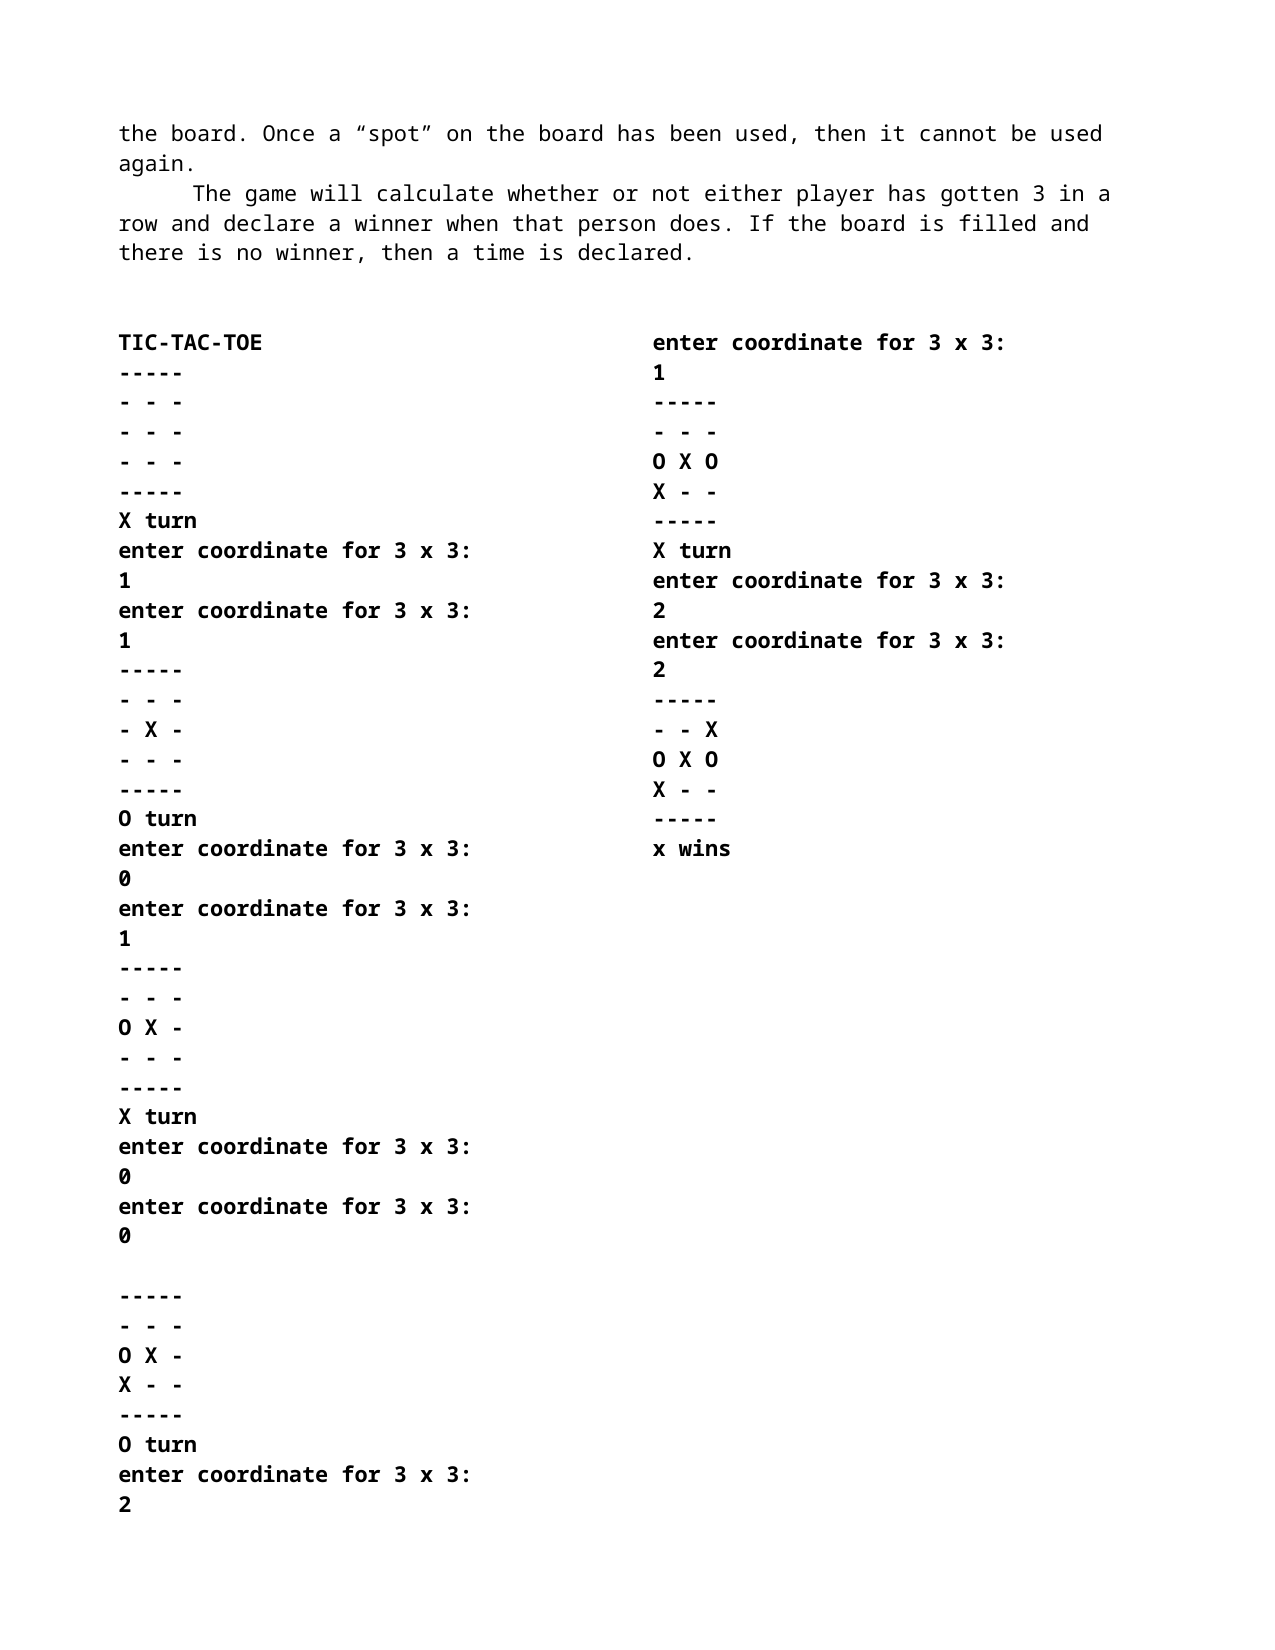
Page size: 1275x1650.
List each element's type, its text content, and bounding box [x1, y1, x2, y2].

text - - - [118, 982, 622, 1012]
text - - - [118, 416, 622, 446]
text enter coordinate for 3 x 3: [118, 1459, 622, 1488]
text 2 [652, 595, 1157, 624]
text enter coordinate for 3 x 3: [118, 595, 622, 624]
text 1 [118, 624, 622, 654]
text O X O [652, 744, 1157, 773]
text - X - [118, 714, 622, 744]
text X - - [652, 476, 1157, 505]
text ----- [118, 773, 622, 803]
text ----- [652, 386, 1157, 416]
text X turn [118, 1101, 622, 1131]
text 0 [118, 863, 622, 893]
text ----- [118, 654, 622, 684]
text x wins [652, 833, 1157, 863]
text 1 [118, 565, 622, 595]
text X - - [652, 773, 1157, 803]
text ----- [652, 505, 1157, 535]
text 0 [118, 1220, 622, 1250]
text ----- [118, 356, 622, 386]
text - - - [118, 1310, 622, 1339]
text - - X [652, 714, 1157, 744]
text - - - [118, 386, 622, 416]
text enter coordinate for 3 x 3: [652, 565, 1157, 595]
text enter coordinate for 3 x 3: [118, 535, 622, 565]
text 2 [118, 1488, 622, 1518]
text O X - [118, 1339, 622, 1369]
text - - - [118, 1042, 622, 1071]
text enter coordinate for 3 x 3: [652, 624, 1157, 654]
text ----- [118, 952, 622, 982]
text enter coordinate for 3 x 3: [118, 833, 622, 863]
text ----- [118, 1280, 622, 1310]
text 2 [652, 654, 1157, 684]
text X turn [118, 505, 622, 535]
text ----- [118, 476, 622, 505]
text 0 [118, 1161, 622, 1191]
text ----- [652, 684, 1157, 714]
text O X - [118, 1012, 622, 1042]
text O X O [652, 446, 1157, 476]
text X - - [118, 1369, 622, 1399]
text the board. Once a “spot” on the board has been used, then it cannot be used again. [118, 118, 1157, 178]
text - - - [118, 446, 622, 476]
text The game will calculate whether or not either player has gotten 3 in a row and declare a winner when that person does. If the board is filled and there is no winner, then a time is declared. [118, 178, 1157, 267]
text ----- [118, 1399, 622, 1429]
text 1 [118, 922, 622, 952]
text enter coordinate for 3 x 3: [652, 327, 1157, 356]
text ----- [652, 803, 1157, 833]
text 1 [652, 356, 1157, 386]
text TIC-TAC-TOE [118, 327, 622, 356]
text enter coordinate for 3 x 3: [118, 1191, 622, 1220]
text - - - [118, 744, 622, 773]
text O turn [118, 1429, 622, 1459]
text ----- [118, 1071, 622, 1101]
text enter coordinate for 3 x 3: [118, 1131, 622, 1161]
text O turn [118, 803, 622, 833]
text - - - [118, 684, 622, 714]
text - - - [652, 416, 1157, 446]
text X turn [652, 535, 1157, 565]
text enter coordinate for 3 x 3: [118, 893, 622, 922]
